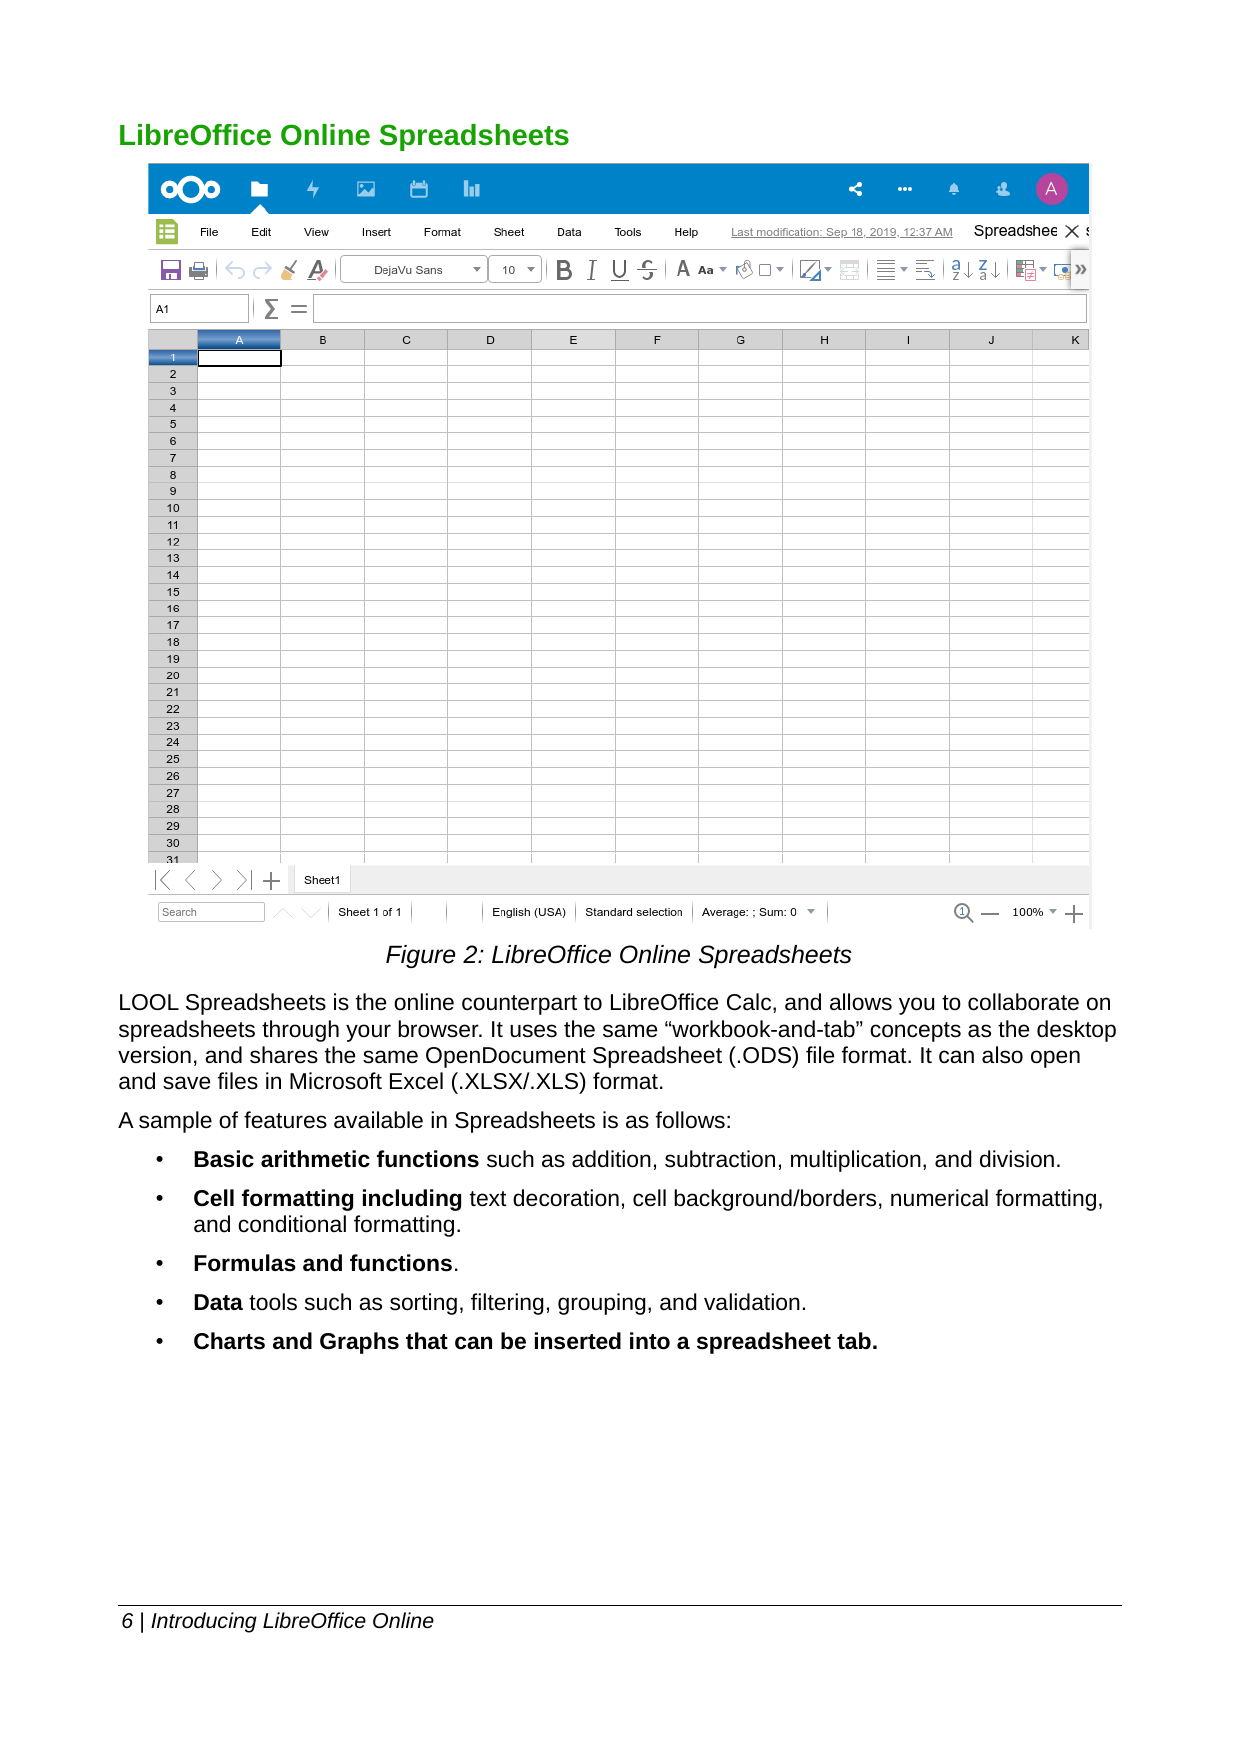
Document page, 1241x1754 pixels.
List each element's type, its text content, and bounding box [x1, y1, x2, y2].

list Data tools such as sorting, filtering, grouping, and validation. [156, 1289, 1122, 1315]
list Charts and Graphs that can be inserted into a spreadsheet tab. [156, 1328, 1122, 1354]
subtitle LibreOffice Online Spreadsheets [118, 118, 1122, 152]
list Basic arithmetic functions such as addition, subtraction, multiplication, and division. [156, 1146, 1122, 1172]
text Figure 2: LibreOffice Online Spreadsheets [118, 940, 1122, 969]
text LOOL Spreadsheets is the online counterpart to LibreOffice Calc, and allows you to collaborate on spreadsheets through your browser. It uses the same “workbook-and-tab” concepts as the desktop version, and shares the same OpenDocument Spreadsheet (.ODS) file format. It can also open and save files in Microsoft Excel (.XLSX/.XLS) format. [118, 989, 1122, 1095]
text A sample of features available in Spreadsheets is as follows: [118, 1107, 1122, 1133]
picture [148, 163, 1092, 929]
list Formulas and functions. [156, 1250, 1122, 1276]
list Cell formatting including text decoration, cell background/borders, numerical formatting, and conditional formatting. [156, 1185, 1122, 1238]
